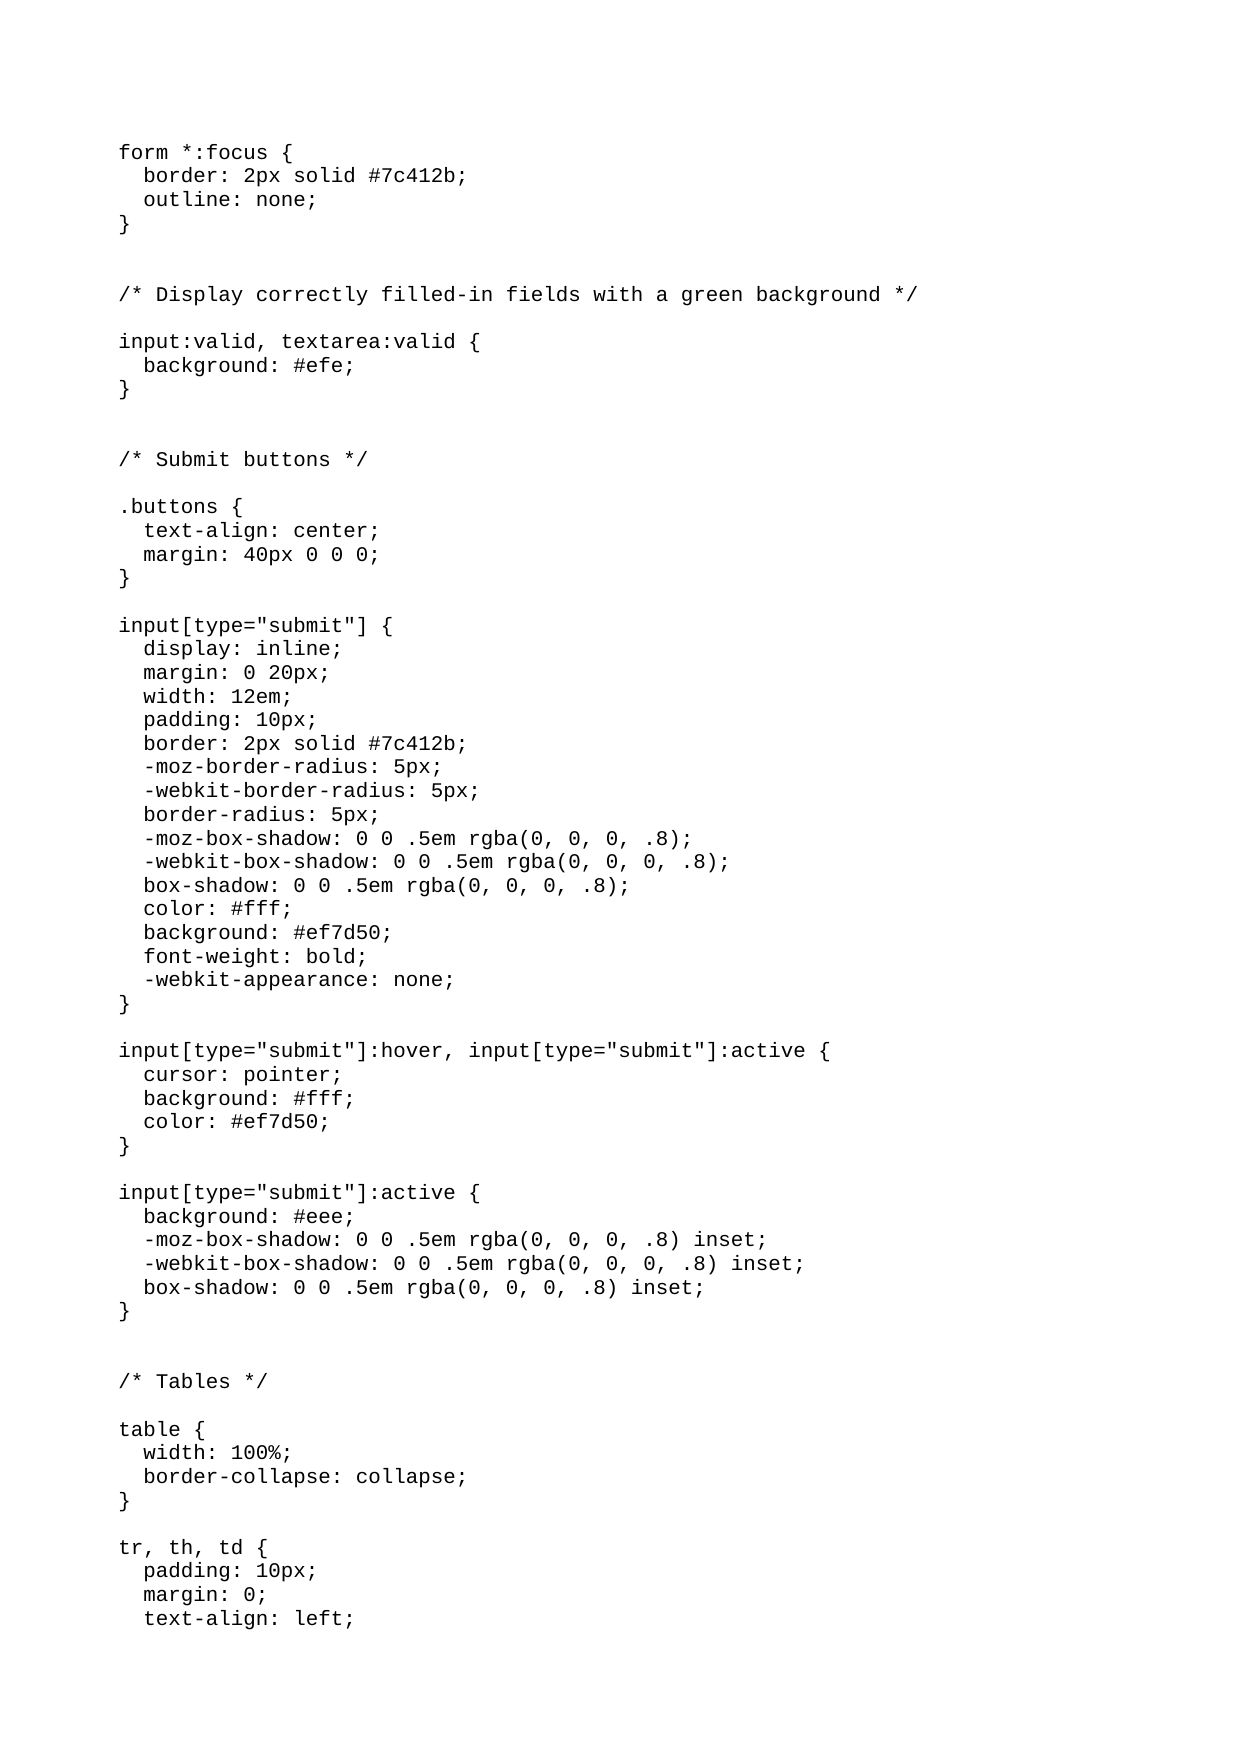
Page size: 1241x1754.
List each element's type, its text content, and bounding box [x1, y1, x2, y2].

text margin: 40px 0 0 0; [118, 544, 1122, 567]
text border-radius: 5px; [118, 804, 1122, 827]
text background: #ef7d50; [118, 922, 1122, 946]
text background: #eee; [118, 1206, 1122, 1229]
text } [118, 378, 1122, 402]
text input[type="submit"]:active { [118, 1182, 1122, 1206]
text border-collapse: collapse; [118, 1466, 1122, 1489]
text } [118, 993, 1122, 1017]
text margin: 0; [118, 1584, 1122, 1608]
text box-shadow: 0 0 .5em rgba(0, 0, 0, .8); [118, 875, 1122, 898]
text -moz-box-shadow: 0 0 .5em rgba(0, 0, 0, .8) inset; [118, 1229, 1122, 1253]
text padding: 10px; [118, 709, 1122, 733]
text color: #fff; [118, 898, 1122, 922]
text cursor: pointer; [118, 1064, 1122, 1088]
text -webkit-box-shadow: 0 0 .5em rgba(0, 0, 0, .8) inset; [118, 1253, 1122, 1277]
text .buttons { [118, 496, 1122, 520]
text margin: 0 20px; [118, 662, 1122, 686]
text display: inline; [118, 638, 1122, 662]
text input[type="submit"] { [118, 615, 1122, 638]
text -webkit-appearance: none; [118, 969, 1122, 993]
text -moz-box-shadow: 0 0 .5em rgba(0, 0, 0, .8); [118, 827, 1122, 851]
text -webkit-border-radius: 5px; [118, 780, 1122, 804]
text color: #ef7d50; [118, 1111, 1122, 1135]
text } [118, 1135, 1122, 1158]
text form *:focus { [118, 142, 1122, 165]
text } [118, 213, 1122, 236]
text width: 100%; [118, 1442, 1122, 1466]
text outline: none; [118, 189, 1122, 213]
text width: 12em; [118, 686, 1122, 709]
text table { [118, 1419, 1122, 1442]
text -webkit-box-shadow: 0 0 .5em rgba(0, 0, 0, .8); [118, 851, 1122, 875]
text box-shadow: 0 0 .5em rgba(0, 0, 0, .8) inset; [118, 1277, 1122, 1300]
text background: #efe; [118, 354, 1122, 378]
text border: 2px solid #7c412b; [118, 165, 1122, 189]
text font-weight: bold; [118, 946, 1122, 969]
text input[type="submit"]:hover, input[type="submit"]:active { [118, 1040, 1122, 1064]
text border: 2px solid #7c412b; [118, 733, 1122, 757]
text /* Display correctly filled-in fields with a green background */ [118, 284, 1122, 307]
text text-align: center; [118, 520, 1122, 544]
text padding: 10px; [118, 1561, 1122, 1584]
text /* Tables */ [118, 1371, 1122, 1395]
text -moz-border-radius: 5px; [118, 757, 1122, 780]
text } [118, 1300, 1122, 1324]
text background: #fff; [118, 1088, 1122, 1111]
text /* Submit buttons */ [118, 449, 1122, 473]
text input:valid, textarea:valid { [118, 331, 1122, 354]
text text-align: left; [118, 1608, 1122, 1631]
text } [118, 1489, 1122, 1513]
text } [118, 567, 1122, 591]
text tr, th, td { [118, 1537, 1122, 1561]
